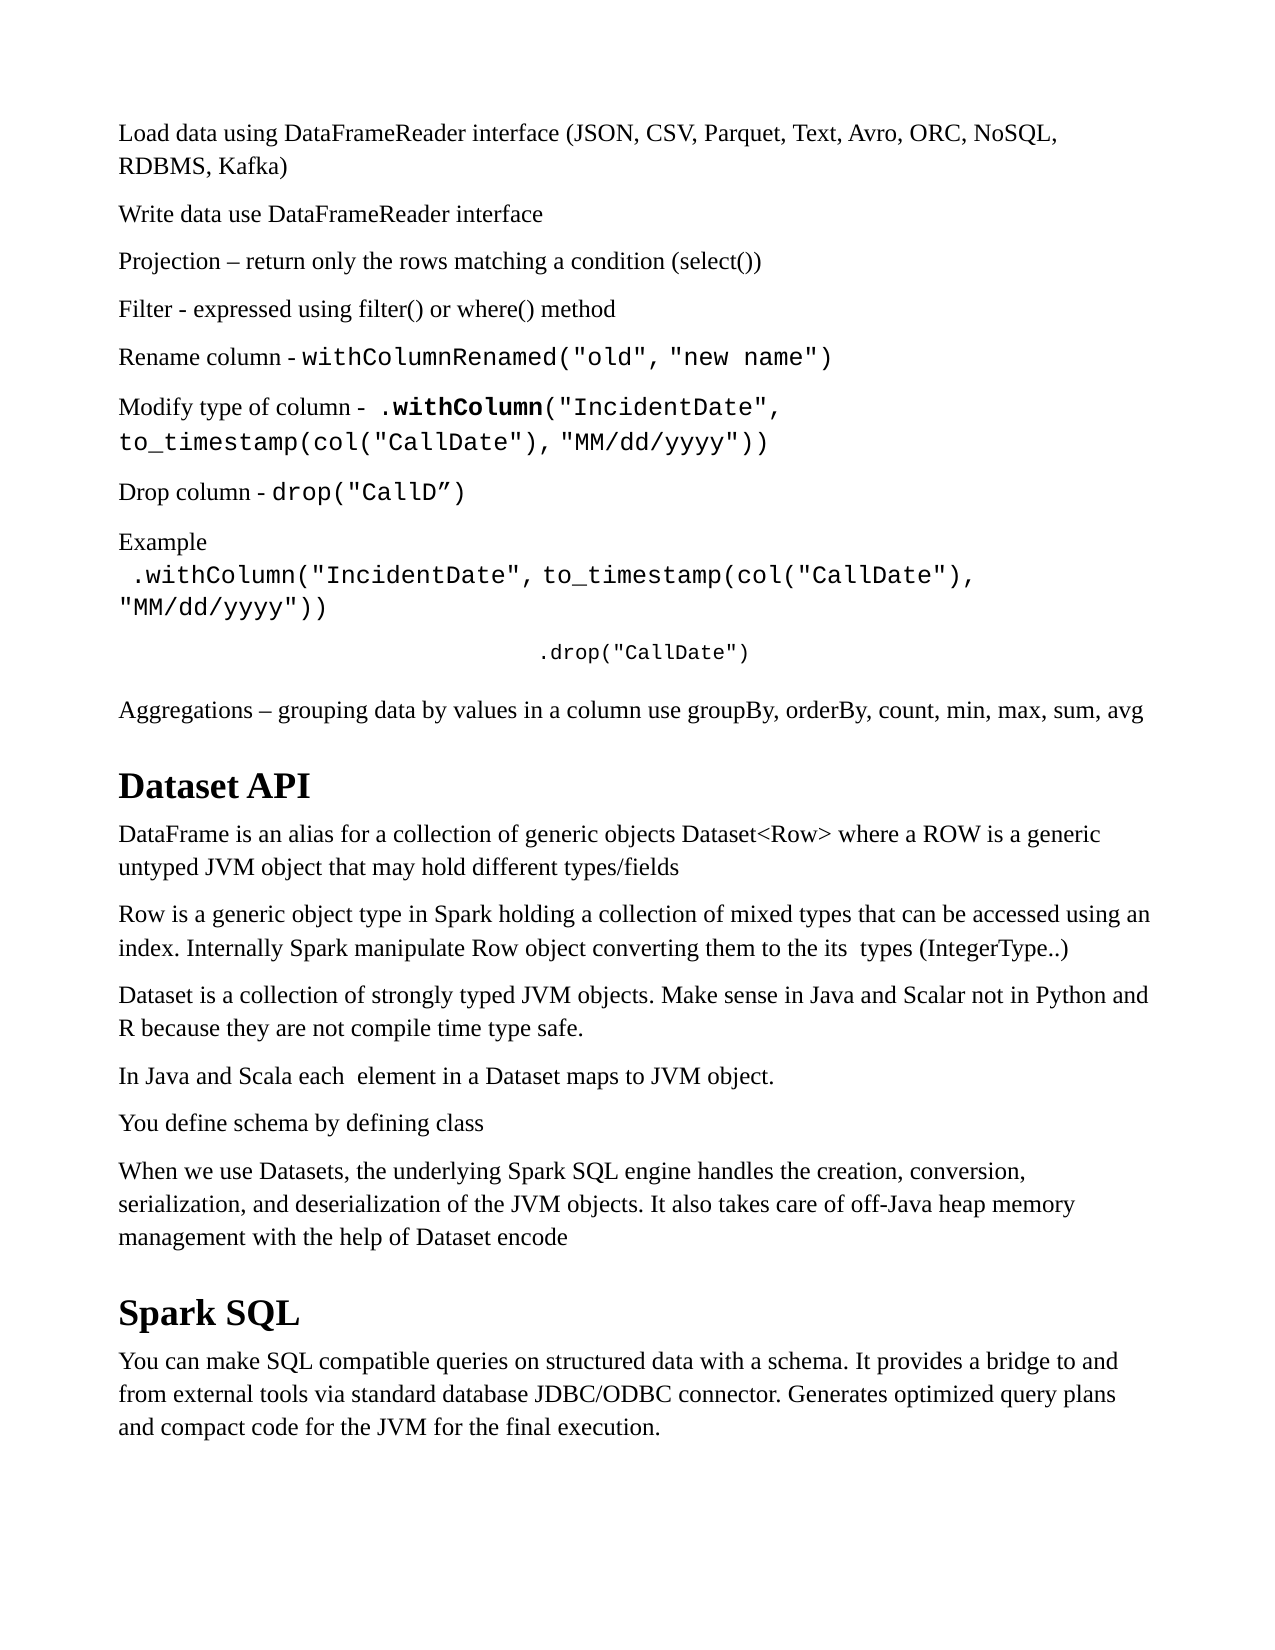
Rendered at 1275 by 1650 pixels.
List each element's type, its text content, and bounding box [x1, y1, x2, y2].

text In Java and Scala each element in a Dataset maps to JVM object. [118, 1061, 1157, 1089]
text Drop column - drop("CallD”) [118, 477, 1157, 507]
text Filter - expressed using filter() or where() method [118, 294, 1157, 323]
text Row is a generic object type in Spark holding a collection of mixed types that can be accessed using an index. Internally Spark manipulate Row object converting them to the its types (IntegerType..) [118, 899, 1157, 961]
text You can make SQL compatible queries on structured data with a schema. It provides a bridge to and from external tools via standard database JDBC/ODBC connector. Generates optimized query plans and compact code for the JVM for the final execution. [118, 1346, 1157, 1441]
text When we use Datasets, the underlying Spark SQL engine handles the creation, conversion, serialization, and deserialization of the JVM objects. It also takes care of off-Java heap memory management with the help of Dataset encode [118, 1156, 1157, 1251]
text Aggregations – grouping data by values in a column use groupBy, orderBy, count, min, max, sum, avg [118, 695, 1157, 724]
text Rename column - withColumnRenamed("old", "new name") [118, 342, 1157, 372]
subtitle Dataset API [118, 763, 1157, 806]
text Dataset is a collection of strongly typed JVM objects. Make sense in Java and Scalar not in Python and R because they are not compile time type safe. [118, 980, 1157, 1042]
text .drop("CallDate") [118, 642, 1157, 665]
text Load data using DataFrameReader interface (JSON, CSV, Parquet, Text, Avro, ORC, NoSQL, RDBMS, Kafka) [118, 118, 1157, 180]
subtitle Spark SQL [118, 1291, 1157, 1334]
text Write data use DataFrameReader interface [118, 199, 1157, 227]
text Projection – return only the rows matching a condition (select()) [118, 246, 1157, 275]
text You define schema by defining class [118, 1108, 1157, 1137]
text Example .withColumn("IncidentDate", to_timestamp(col("CallDate"), "MM/dd/yyyy")) [118, 527, 1157, 623]
text Modify type of column - .withColumn("IncidentDate", to_timestamp(col("CallDate"), "MM/dd/yyyy")) [118, 392, 1157, 457]
text DataFrame is an alias for a collection of generic objects Dataset<Row> where a ROW is a generic untyped JVM object that may hold different types/fields [118, 819, 1157, 881]
